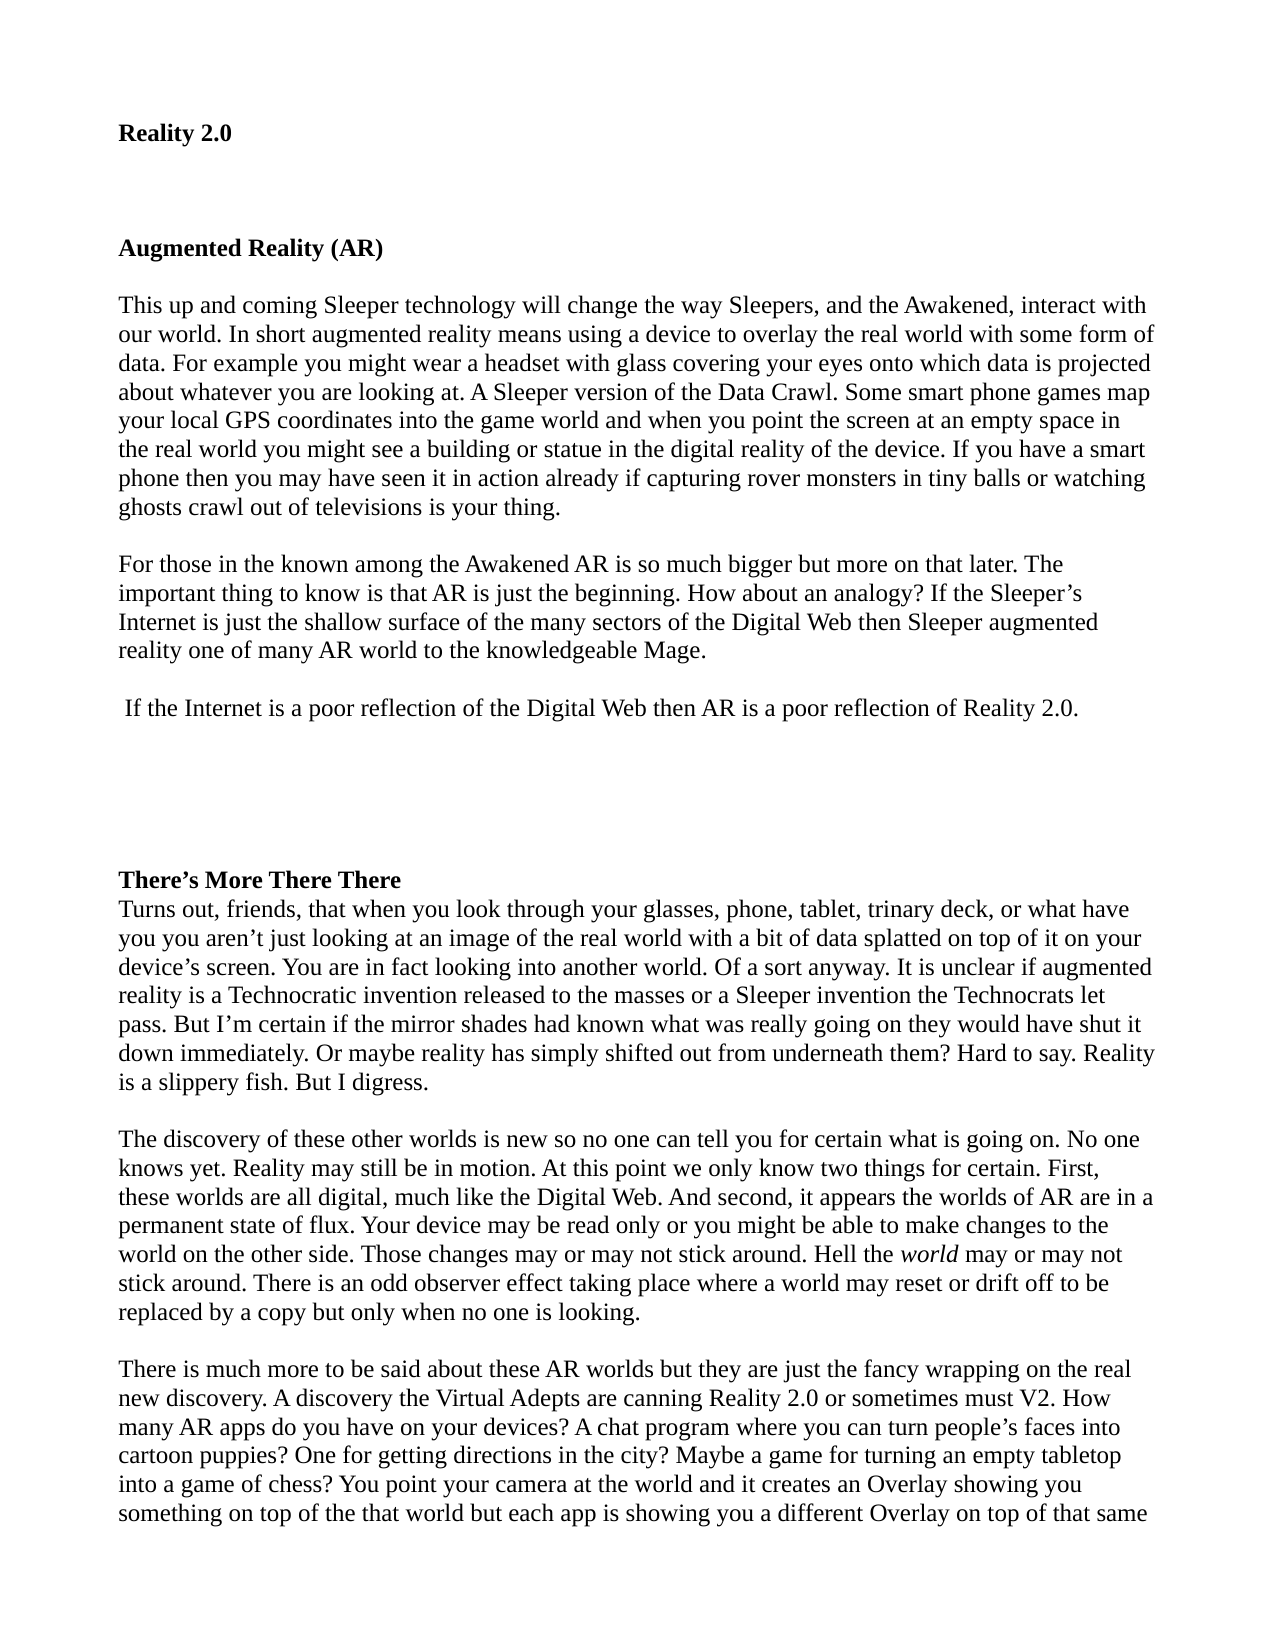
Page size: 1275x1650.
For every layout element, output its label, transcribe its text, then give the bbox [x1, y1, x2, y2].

text Reality 2.0 [118, 118, 1157, 147]
text Turns out, friends, that when you look through your glasses, phone, tablet, trinary deck, or what have you you aren’t just looking at an image of the real world with a bit of data splatted on top of it on your device’s screen. You are in fact looking into another world. Of a sort anyway. It is unclear if augmented reality is a Technocratic invention released to the masses or a Sleeper invention the Technocrats let pass. But I’m certain if the mirror shades had known what was really going on they would have shut it down immediately. Or maybe reality has simply shifted out from underneath them? Hard to say. Reality is a slippery fish. But I digress. [118, 894, 1157, 1096]
text There’s More There There [118, 866, 1157, 894]
text The discovery of these other worlds is new so no one can tell you for certain what is going on. No one knows yet. Reality may still be in motion. At this point we only know two things for certain. First, these worlds are all digital, much like the Digital Web. And second, it appears the worlds of AR are in a permanent state of flux. Your device may be read only or you might be able to make changes to the world on the other side. Those changes may or may not stick around. Hell the world may or may not stick around. There is an odd observer effect taking place where a world may reset or drift off to be replaced by a copy but only when no one is looking. [118, 1124, 1157, 1326]
text For those in the known among the Awakened AR is so much bigger but more on that later. The important thing to know is that AR is just the beginning. How about an analogy? If the Sleeper’s Internet is just the shallow surface of the many sectors of the Digital Web then Sleeper augmented reality one of many AR world to the knowledgeable Mage. [118, 549, 1157, 664]
text Augmented Reality (AR) [118, 233, 1157, 262]
text This up and coming Sleeper technology will change the way Sleepers, and the Awakened, interact with our world. In short augmented reality means using a device to overlay the real world with some form of data. For example you might wear a headset with glass covering your eyes onto which data is projected about whatever you are looking at. A Sleeper version of the Data Crawl. Some smart phone games map your local GPS coordinates into the game world and when you point the screen at an empty space in the real world you might see a building or statue in the digital reality of the device. If you have a smart phone then you may have seen it in action already if capturing rover monsters in tiny balls or watching ghosts crawl out of televisions is your thing. [118, 291, 1157, 521]
text If the Internet is a poor reflection of the Digital Web then AR is a poor reflection of Reality 2.0. [118, 693, 1157, 722]
text There is much more to be said about these AR worlds but they are just the fancy wrapping on the real new discovery. A discovery the Virtual Adepts are canning Reality 2.0 or sometimes must V2. How many AR apps do you have on your devices? A chat program where you can turn people’s faces into cartoon puppies? One for getting directions in the city? Maybe a game for turning an empty tabletop into a game of chess? You point your camera at the world and it creates an Overlay showing you something on top of the that world but each app is showing you a different Overlay on top of that same [118, 1354, 1157, 1527]
